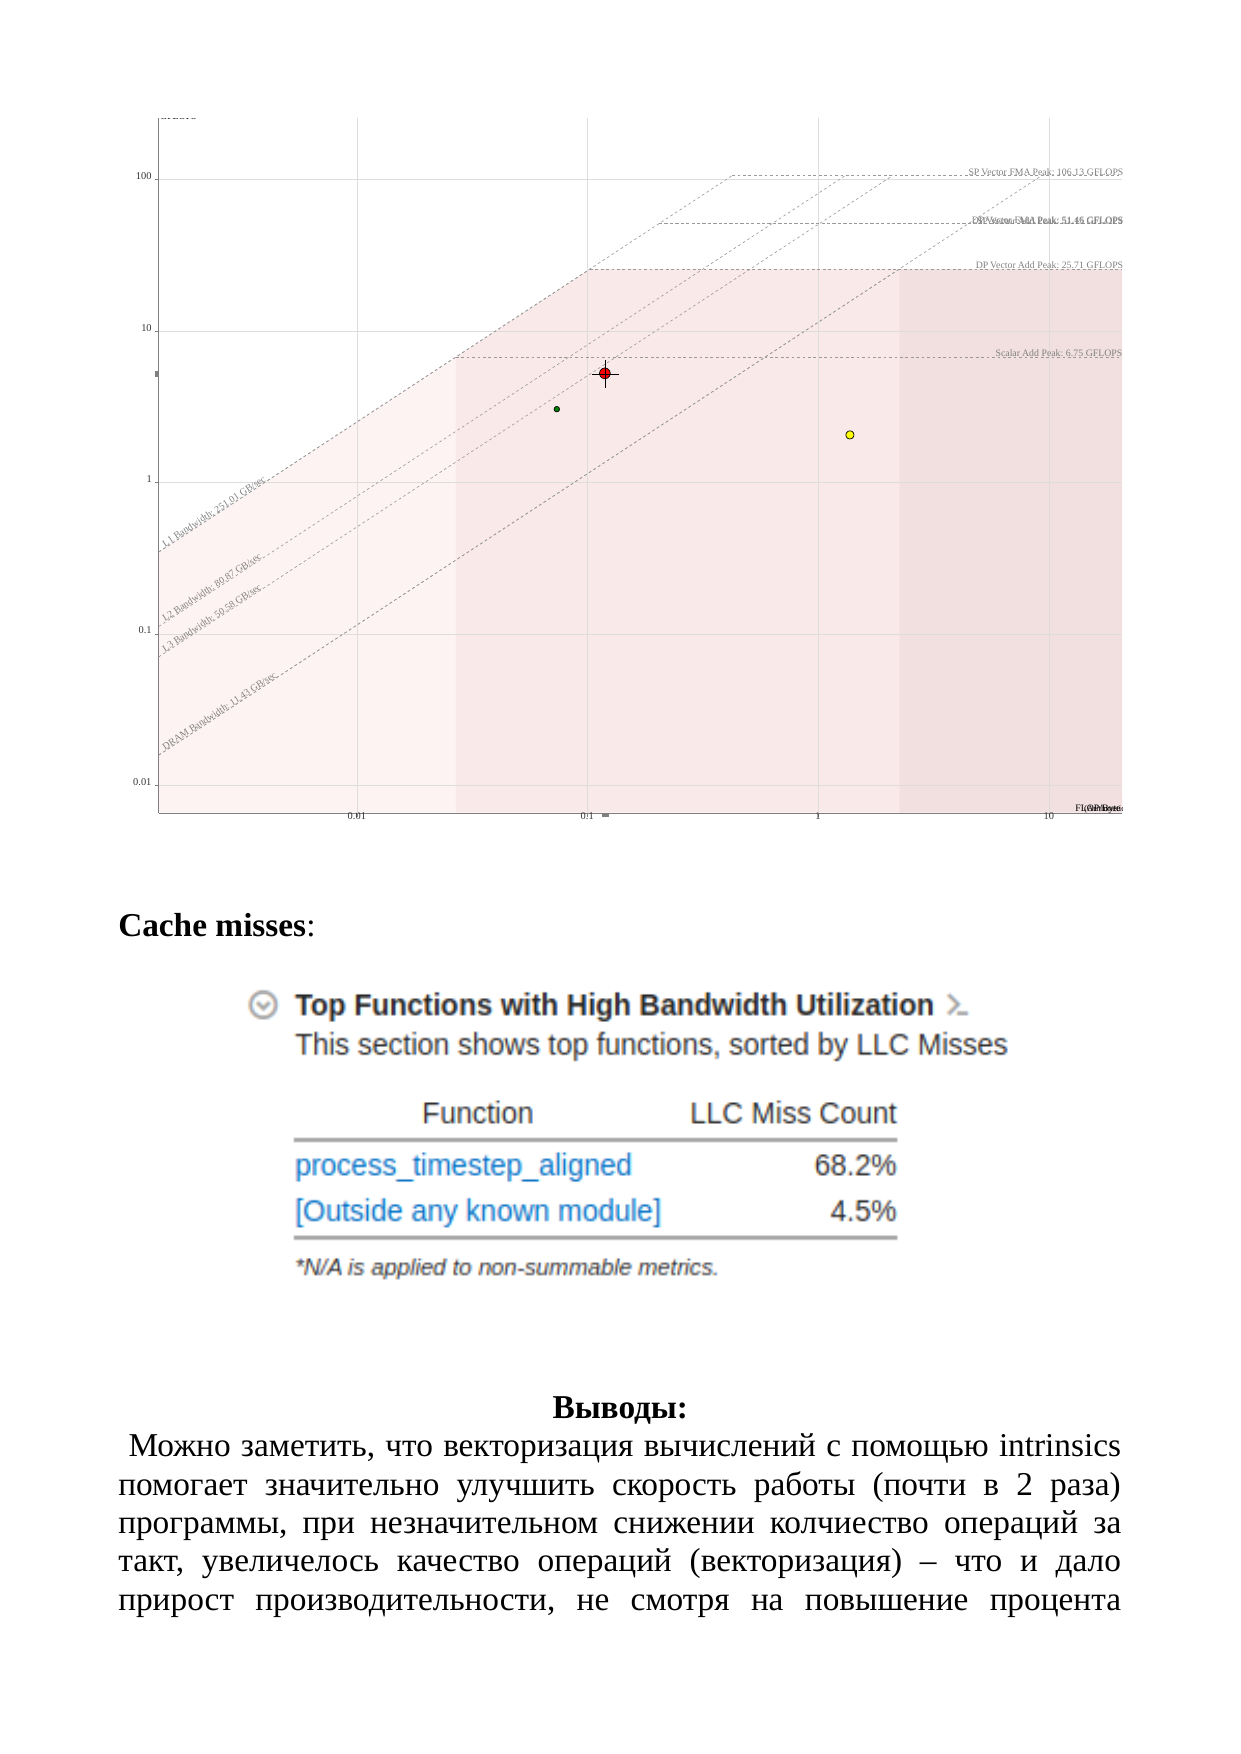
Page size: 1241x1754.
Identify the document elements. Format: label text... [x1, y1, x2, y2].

picture [226, 943, 1014, 1311]
text Можно заметить, что векторизация вычислений с помощью intrinsics помогает значительно улучшить скорость работы (почти в 2 раза) программы, при незначительном снижении колчиество операций за такт, увеличелось качество операций (векторизация) – что и дало прирост производительности, не смотря на повышение процента [118, 1426, 1122, 1617]
text Cache misses: [118, 906, 1122, 944]
text Выводы: [118, 1387, 1122, 1426]
